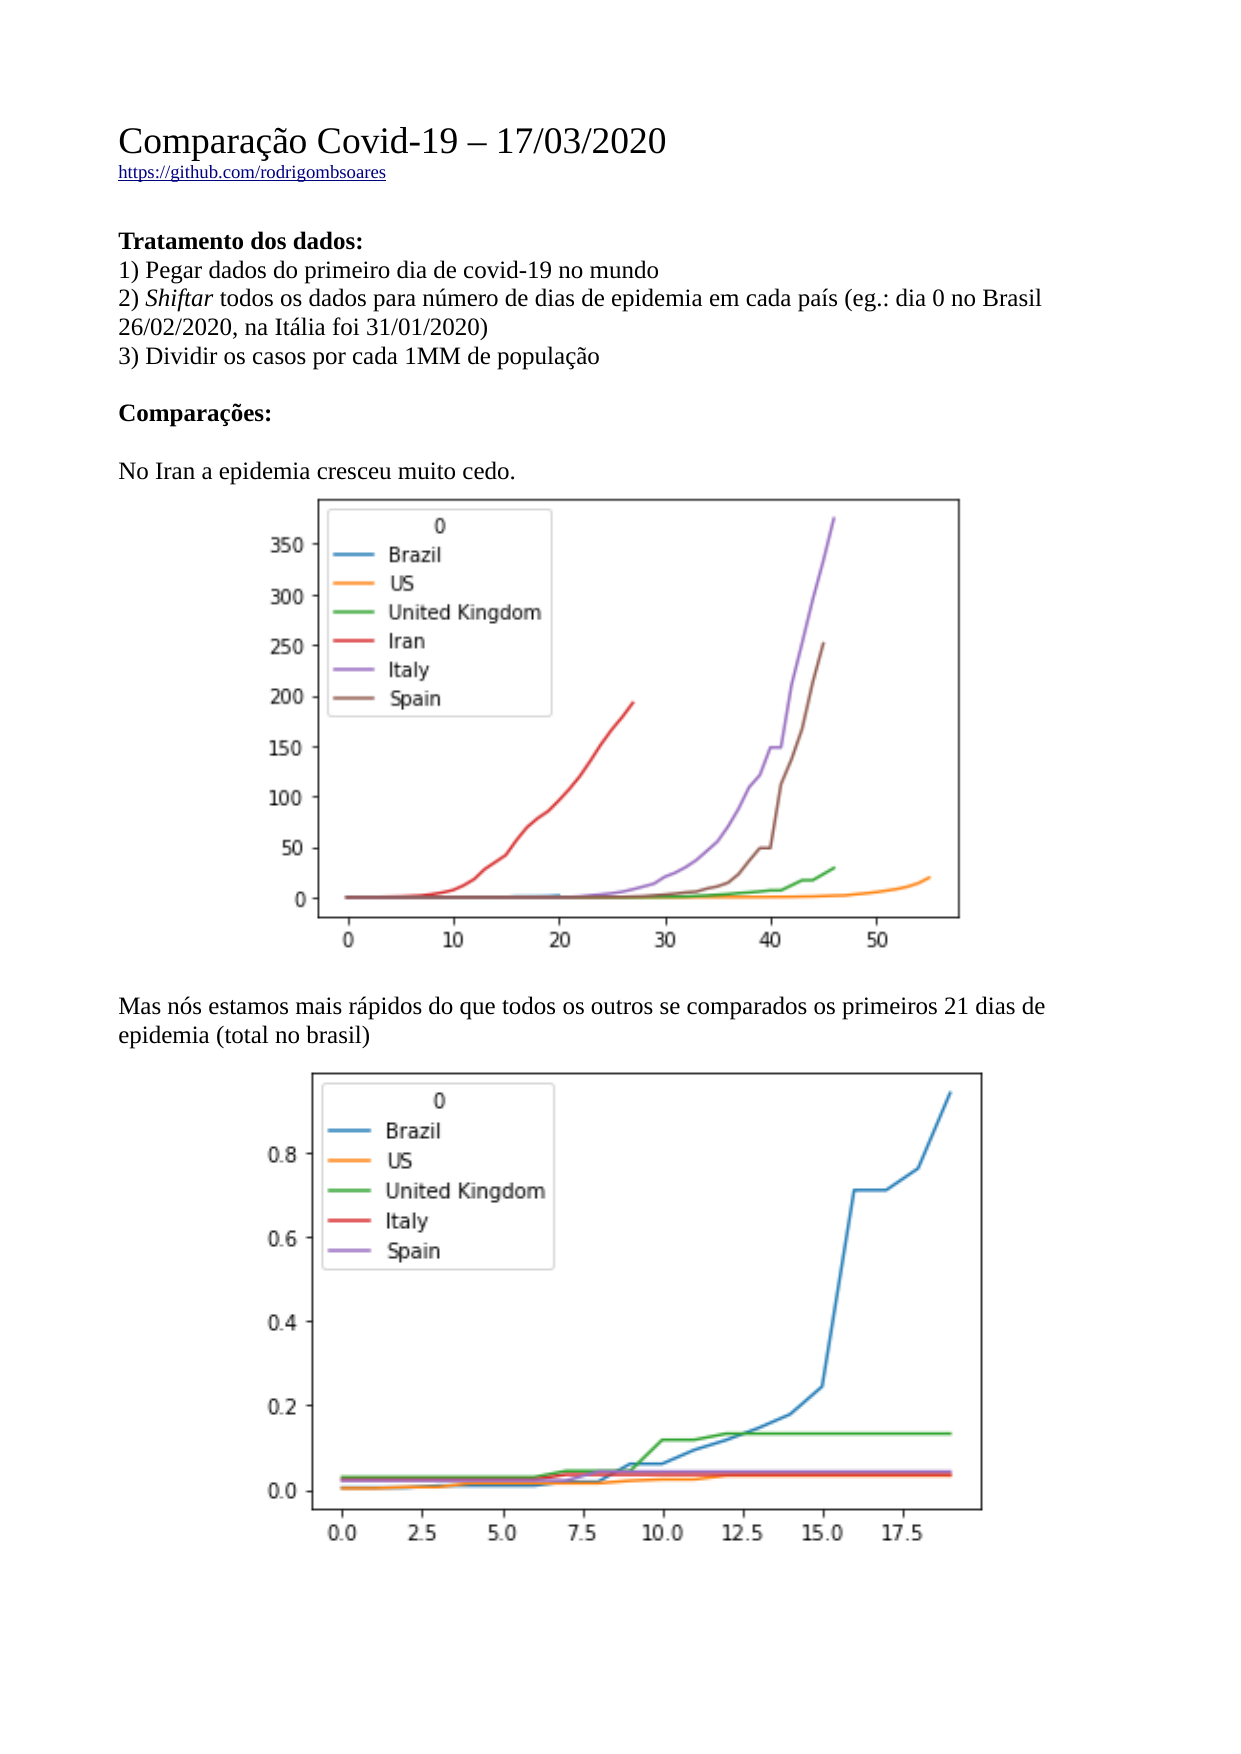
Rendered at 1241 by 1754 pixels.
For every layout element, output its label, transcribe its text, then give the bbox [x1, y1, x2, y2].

text Mas nós estamos mais rápidos do que todos os outros se comparados os primeiros 21 dias de epidemia (total no brasil) [118, 991, 1122, 1049]
text Comparação Covid-19 – 17/03/2020 [118, 118, 1122, 161]
text 3) Dividir os casos por cada 1MM de população [118, 341, 1122, 370]
text 2) Shiftar todos os dados para número de dias de epidemia em cada país (eg.: dia 0 no Brasil 26/02/2020, na Itália foi 31/01/2020) [118, 283, 1122, 341]
text Comparações: [118, 398, 1122, 427]
picture [251, 484, 989, 963]
picture [248, 1058, 1001, 1559]
text Tratamento dos dados: [118, 226, 1122, 255]
text https://github.com/rodrigombsoares [118, 161, 1122, 183]
text 1) Pegar dados do primeiro dia de covid-19 no mundo [118, 255, 1122, 283]
text No Iran a epidemia cresceu muito cedo. [118, 456, 1122, 485]
